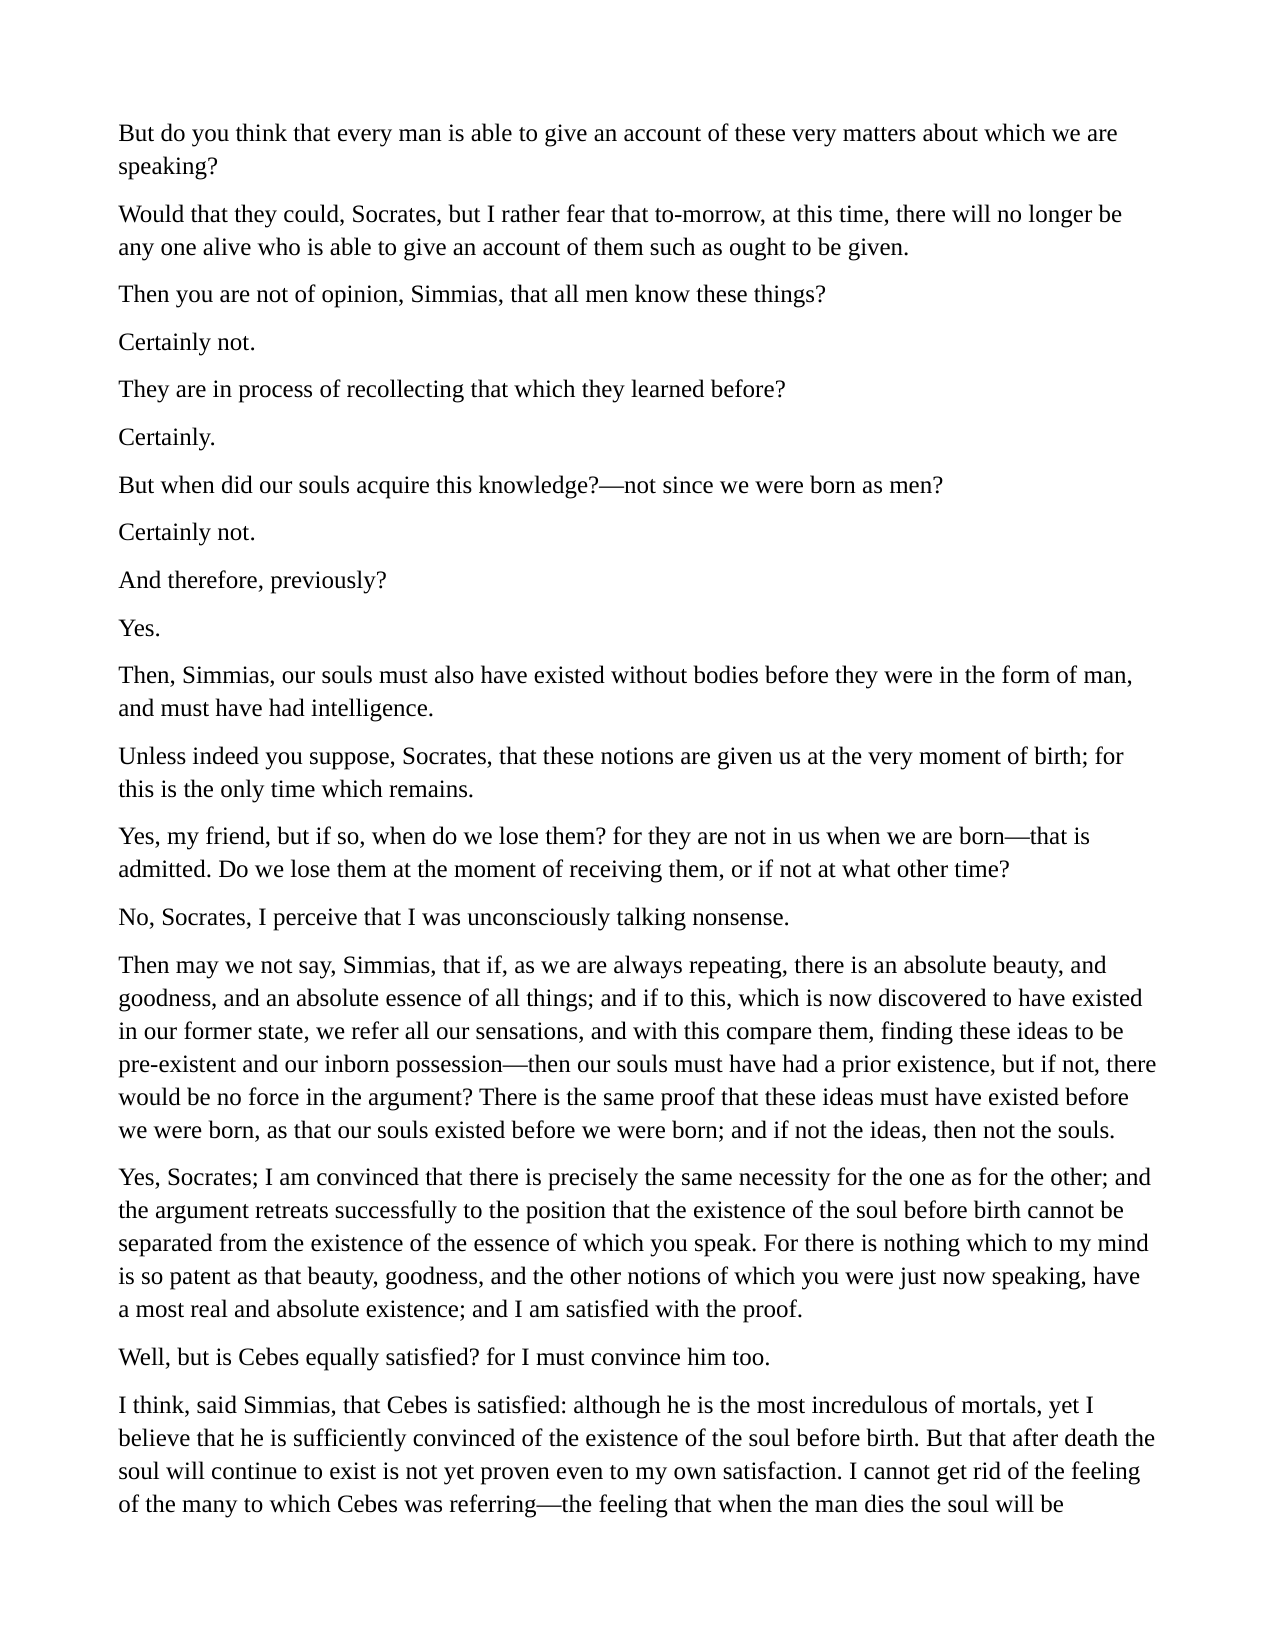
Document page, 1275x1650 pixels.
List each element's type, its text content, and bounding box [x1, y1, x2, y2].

text They are in process of recollecting that which they learned before? [118, 374, 1157, 403]
text Yes, my friend, but if so, when do we lose them? for they are not in us when we are born—that is admitted. Do we lose them at the moment of receiving them, or if not at what other time? [118, 821, 1157, 883]
text Unless indeed you suppose, Socrates, that these notions are given us at the very moment of birth; for this is the only time which remains. [118, 741, 1157, 803]
text No, Socrates, I perceive that I was unconsciously talking nonsense. [118, 902, 1157, 931]
text Certainly. [118, 422, 1157, 451]
text Then, Simmias, our souls must also have existed without bodies before they were in the form of man, and must have had intelligence. [118, 660, 1157, 722]
text But do you think that every man is able to give an account of these very matters about which we are speaking? [118, 118, 1157, 180]
text Yes. [118, 613, 1157, 641]
text Then may we not say, Simmias, that if, as we are always repeating, there is an absolute beauty, and goodness, and an absolute essence of all things; and if to this, which is now discovered to have existed in our former state, we refer all our sensations, and with this compare them, finding these ideas to be pre-existent and our inborn possession—then our souls must have had a prior existence, but if not, there would be no force in the argument? There is the same proof that these ideas must have existed before we were born, as that our souls existed before we were born; and if not the ideas, then not the souls. [118, 950, 1157, 1143]
text Then you are not of opinion, Simmias, that all men know these things? [118, 279, 1157, 308]
text Certainly not. [118, 517, 1157, 546]
text And therefore, previously? [118, 565, 1157, 594]
text I think, said Simmias, that Cebes is satisfied: although he is the most incredulous of mortals, yet I believe that he is sufficiently convinced of the existence of the soul before birth. But that after death the soul will continue to exist is not yet proven even to my own satisfaction. I cannot get rid of the feeling of the many to which Cebes was referring—the feeling that when the man dies the soul will be [118, 1390, 1157, 1517]
text Certainly not. [118, 327, 1157, 356]
text Would that they could, Socrates, but I rather fear that to-morrow, at this time, there will no longer be any one alive who is able to give an account of them such as ought to be given. [118, 199, 1157, 261]
text Well, but is Cebes equally satisfied? for I must convince him too. [118, 1342, 1157, 1371]
text But when did our souls acquire this knowledge?—not since we were born as men? [118, 470, 1157, 498]
text Yes, Socrates; I am convinced that there is precisely the same necessity for the one as for the other; and the argument retreats successfully to the position that the existence of the soul before birth cannot be separated from the existence of the essence of which you speak. For there is nothing which to my mind is so patent as that beauty, goodness, and the other notions of which you were just now speaking, have a most real and absolute existence; and I am satisfied with the proof. [118, 1162, 1157, 1323]
